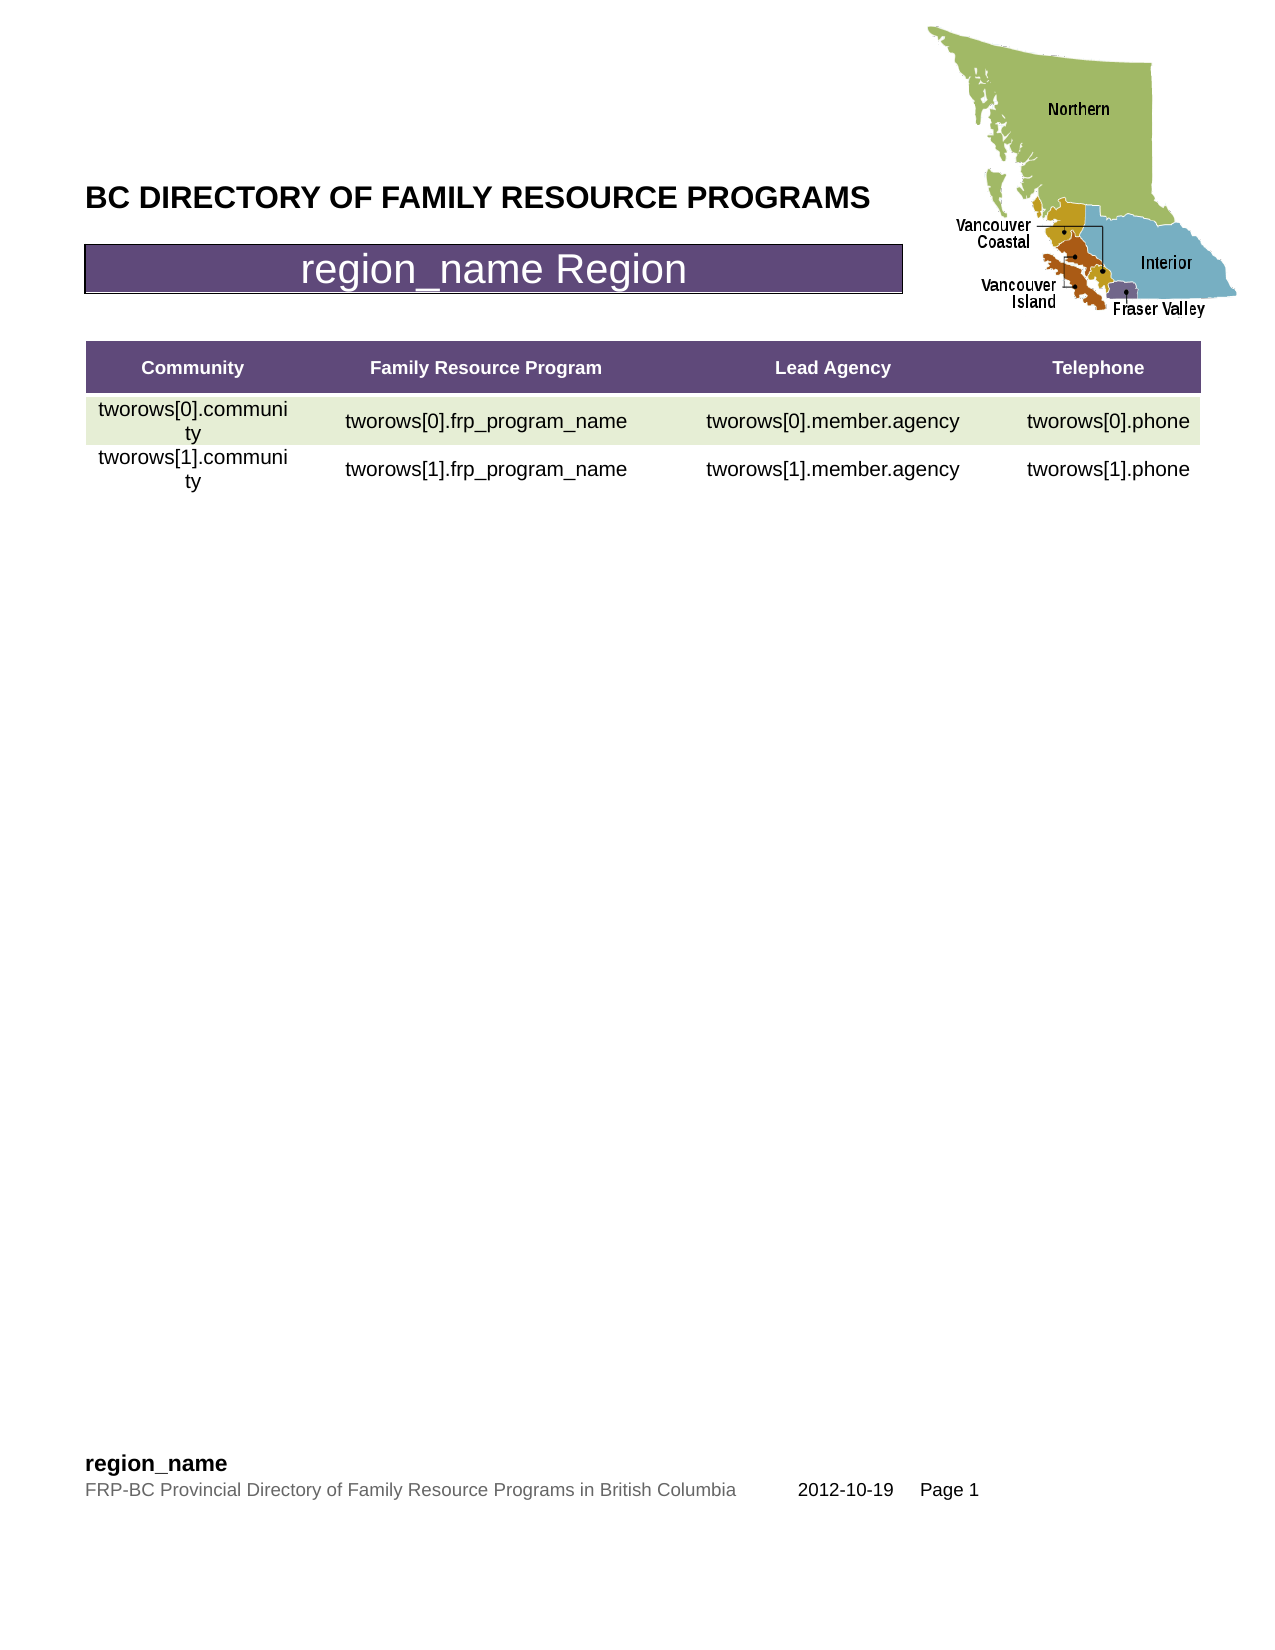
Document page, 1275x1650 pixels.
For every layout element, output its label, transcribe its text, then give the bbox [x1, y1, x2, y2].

table_header tworows[0].phone [994, 397, 1200, 445]
text BC DIRECTORY OF FAMILY RESOURCE PROGRAMS [85, 179, 917, 215]
table_cell tworows[1].community [86, 445, 301, 493]
table_header Lead Agency [672, 341, 994, 393]
table_header region_name Region [86, 245, 902, 292]
table_header Family Resource Program [300, 341, 672, 393]
table_cell tworows[1].phone [994, 445, 1200, 493]
table_cell tworows[1].member.agency [672, 445, 994, 493]
table_header tworows[0].frp_program_name [301, 397, 672, 445]
picture [917, 17, 1243, 318]
table_cell tworows[1].frp_program_name [301, 445, 672, 493]
table_header Community [86, 341, 300, 393]
table_header tworows[0].member.agency [672, 397, 994, 445]
table_header Telephone [994, 341, 1201, 393]
table_header tworows[0].community [86, 397, 301, 445]
